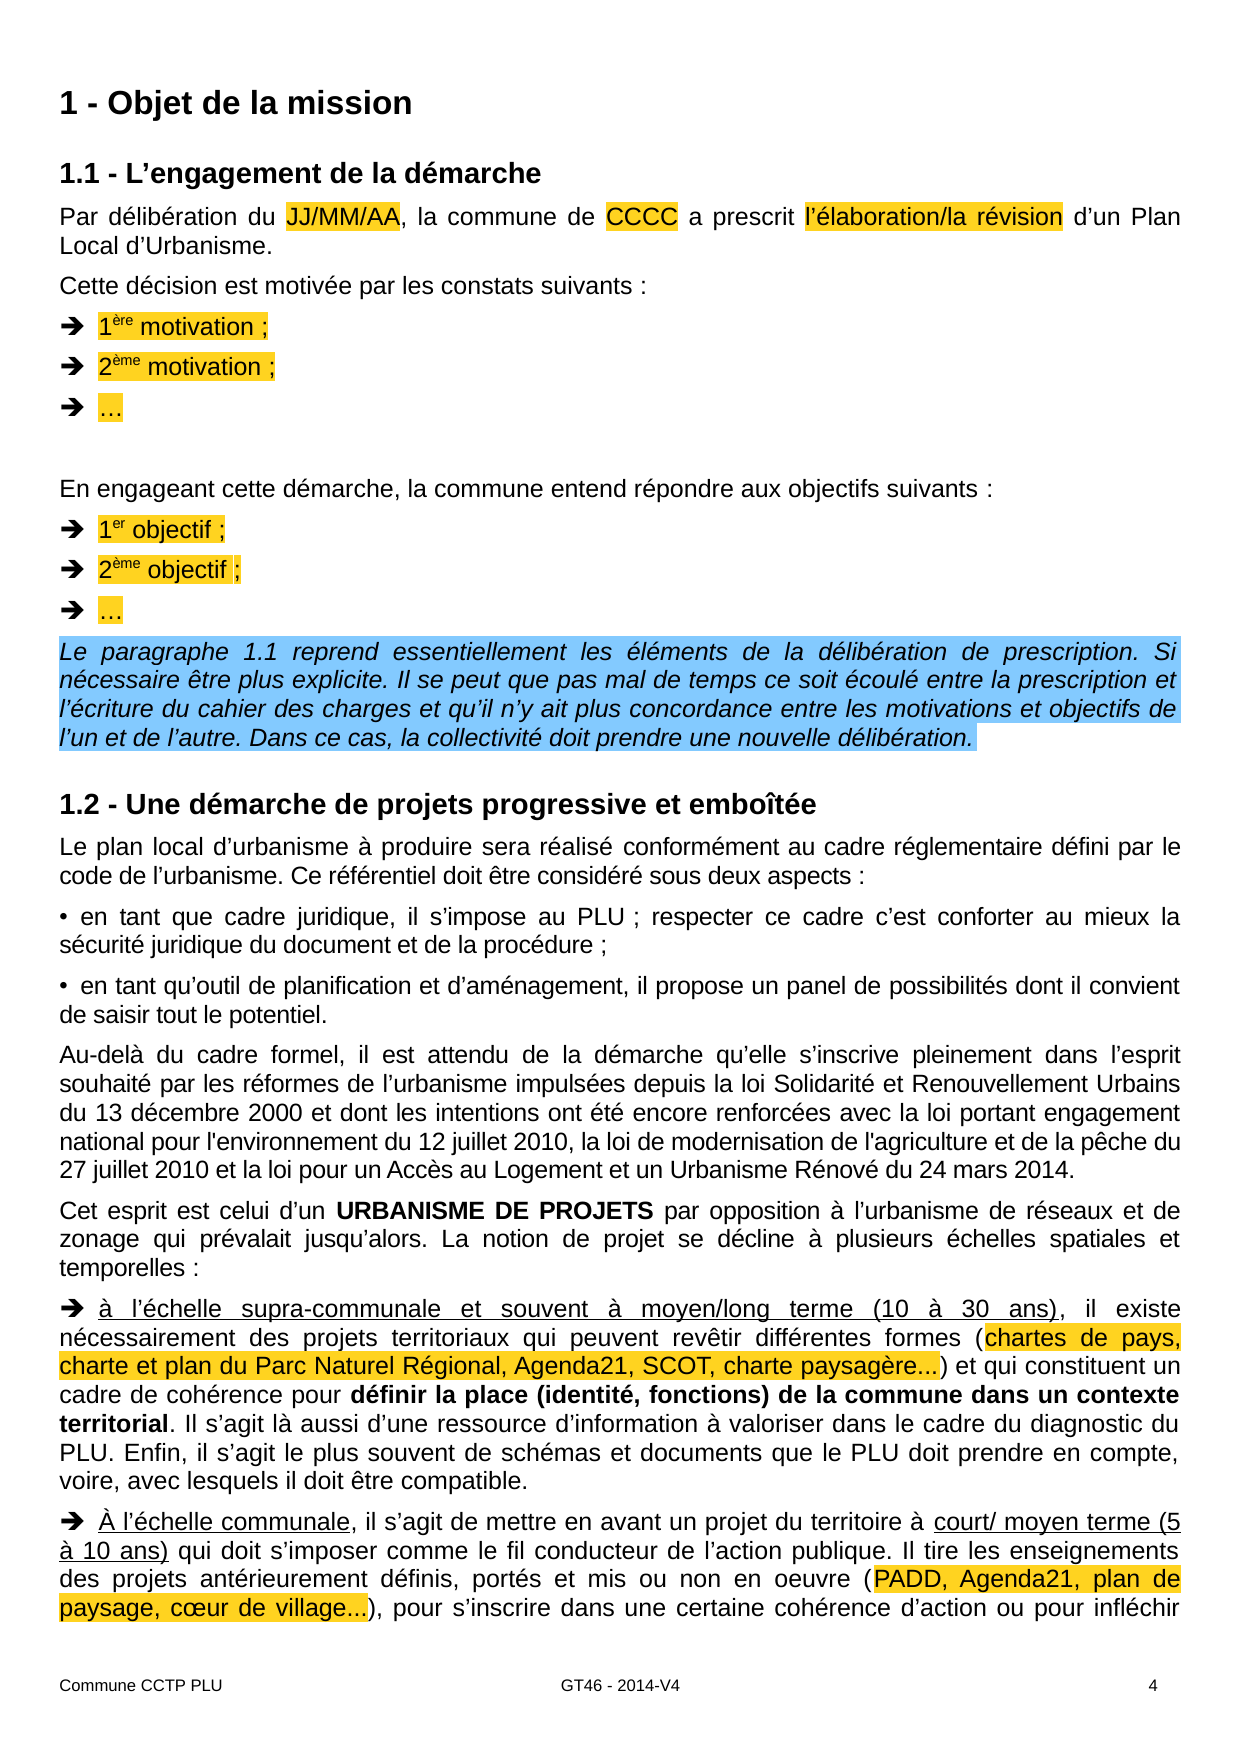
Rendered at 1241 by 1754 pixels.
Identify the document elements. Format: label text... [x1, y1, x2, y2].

subtitle 1.1 - L’engagement de la démarche [59, 157, 1181, 190]
list À l’échelle communale, il s’agit de mettre en avant un projet du territoire à court/ moyen terme (5 à 10 ans) qui doit s’imposer comme le fil conducteur de l’action publique. Il tire les enseignements des projets antérieurement définis, portés et mis ou non en oeuvre (PADD, Agenda21, plan de paysage, cœur de village...), pour s’inscrire dans une certaine cohérence d’action ou pour infléchir [59, 1507, 1181, 1622]
text En engageant cette démarche, la commune entend répondre aux objectifs suivants : [59, 474, 1181, 503]
text Par délibération du JJ/MM/AA, la commune de CCCC a prescrit l’élaboration/la révision d’un Plan Local d’Urbanisme. [59, 202, 1181, 259]
list en tant qu’outil de planification et d’aménagement, il propose un panel de possibilités dont il convient de saisir tout le potentiel. [59, 971, 1181, 1028]
subtitle 1 - Objet de la mission [59, 83, 1181, 121]
text Le plan local d’urbanisme à produire sera réalisé conformément au cadre réglementaire défini par le code de l’urbanisme. Ce référentiel doit être considéré sous deux aspects : [59, 832, 1181, 890]
text Cet esprit est celui d’un URBANISME DE PROJETS par opposition à l’urbanisme de réseaux et de zonage qui prévalait jusqu’alors. La notion de projet se décline à plusieurs échelles spatiales et temporelles : [59, 1196, 1181, 1282]
list Cette décision est motivée par les constats suivants : [59, 271, 1181, 300]
list 1er objectif ; [59, 514, 1181, 543]
list en tant que cadre juridique, il s’impose au PLU ; respecter ce cadre c’est conforter au mieux la sécurité juridique du document et de la procédure ; [59, 901, 1181, 959]
text Le paragraphe 1.1 reprend essentiellement les éléments de la délibération de prescription. Si nécessaire être plus explicite. Il se peut que pas mal de temps ce soit écoulé entre la prescription et l’écriture du cahier des charges et qu’il n’y ait plus concordance entre les motivations et objectifs de l’un et de l’autre. Dans ce cas, la collectivité doit prendre une nouvelle délibération. [59, 636, 1181, 751]
list … [59, 596, 1181, 625]
list à l’échelle supra-communale et souvent à moyen/long terme (10 à 30 ans), il existe nécessairement des projets territoriaux qui peuvent revêtir différentes formes (chartes de pays, charte et plan du Parc Naturel Régional, Agenda21, SCOT, charte paysagère...) et qui constituent un cadre de cohérence pour définir la place (identité, fonctions) de la commune dans un contexte territorial. Il s’agit là aussi d’une ressource d’information à valoriser dans le cadre du diagnostic du PLU. Enfin, il s’agit le plus souvent de schémas et documents que le PLU doit prendre en compte, voire, avec lesquels il doit être compatible. [59, 1294, 1181, 1495]
text Au-delà du cadre formel, il est attendu de la démarche qu’elle s’inscrive pleinement dans l’esprit souhaité par les réformes de l’urbanisme impulsées depuis la loi Solidarité et Renouvellement Urbains du 13 décembre 2000 et dont les intentions ont été encore renforcées avec la loi portant engagement national pour l'environnement du 12 juillet 2010, la loi de modernisation de l'agriculture et de la pêche du 27 juillet 2010 et la loi pour un Accès au Logement et un Urbanisme Rénové du 24 mars 2014. [59, 1040, 1181, 1184]
subtitle 1.2 - Une démarche de projets progressive et emboîtée [59, 787, 1181, 820]
list 1ère motivation ; [59, 312, 1181, 341]
list 2ème objectif ; [59, 555, 1181, 584]
list 2ème motivation ; [59, 352, 1181, 381]
list … [59, 393, 1181, 422]
